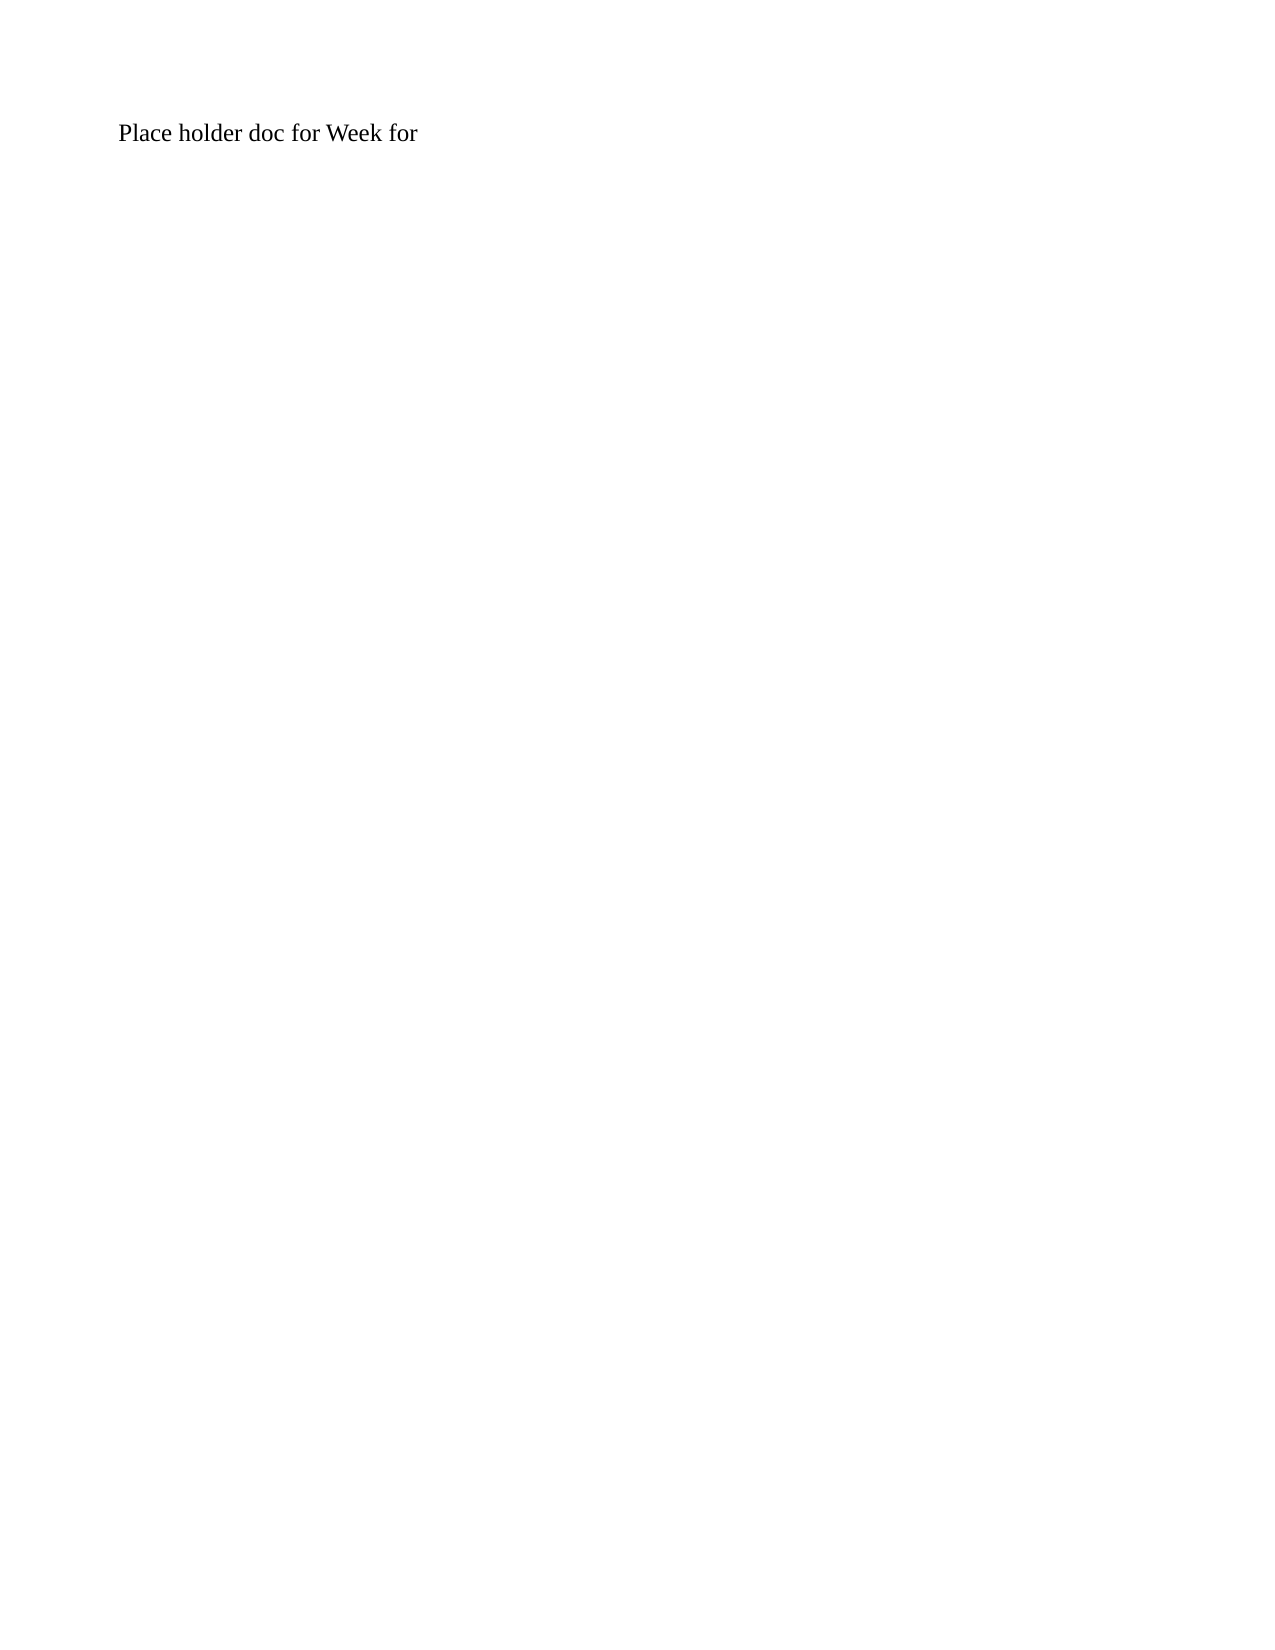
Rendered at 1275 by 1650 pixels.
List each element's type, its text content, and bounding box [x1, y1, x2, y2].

text Place holder doc for Week for [118, 118, 1157, 147]
